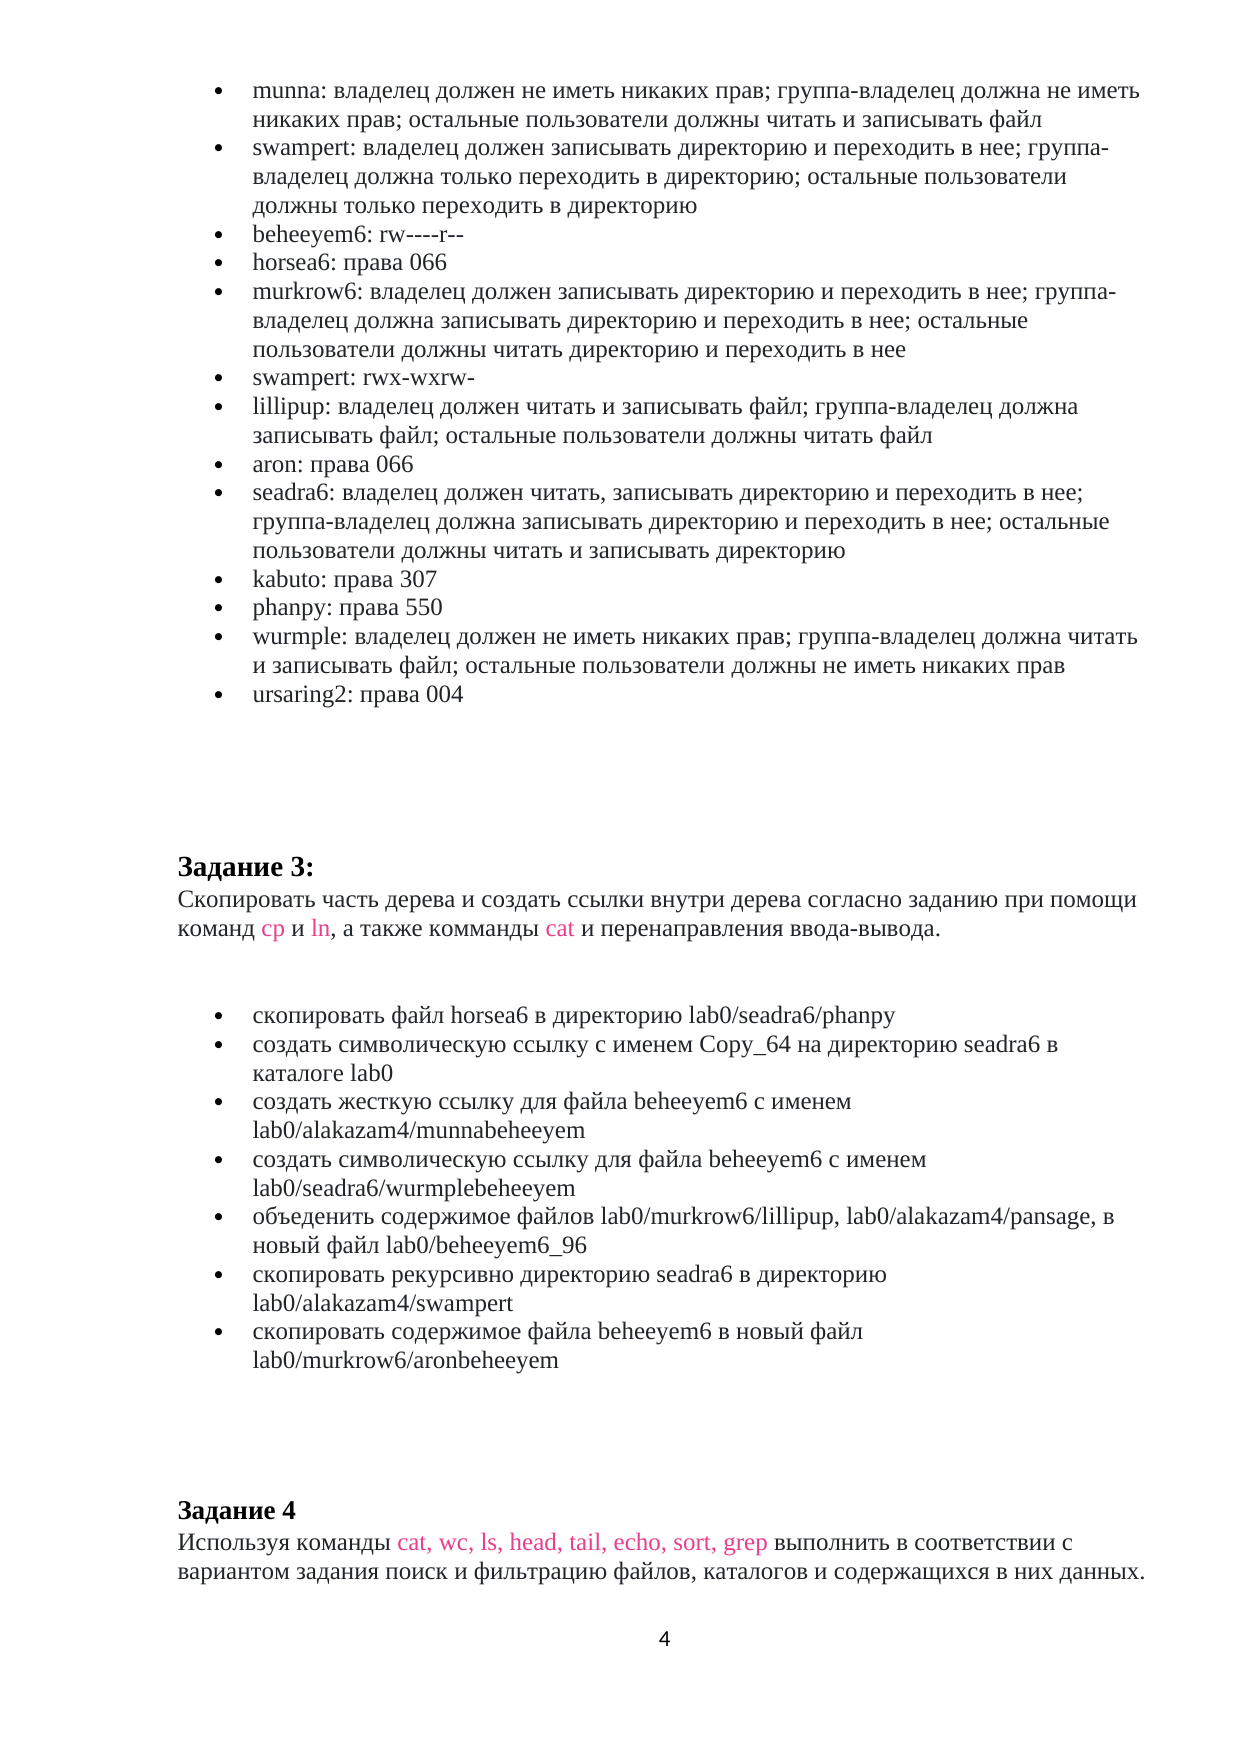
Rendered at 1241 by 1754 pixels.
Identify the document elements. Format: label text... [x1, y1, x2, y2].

list создать символическую ссылку c именем Copy_64 на директорию seadra6 в каталоге lab0 [215, 1029, 1152, 1086]
list wurmple: владелец должен не иметь никаких прав; группа-владелец должна читать и записывать файл; остальные пользователи должны не иметь никаких прав [215, 621, 1152, 679]
list horsea6: права 066 [215, 247, 1152, 276]
subtitle Задание 3: [177, 849, 1152, 882]
list swampert: владелец должен записывать директорию и переходить в нее; группа-владелец должна только переходить в директорию; остальные пользователи должны только переходить в директорию [215, 132, 1152, 219]
list скопировать содержимое файла beheeyem6 в новый файл lab0/murkrow6/aronbeheeyem [215, 1316, 1152, 1374]
text Скопировать часть дерева и создать ссылки внутри дерева согласно заданию при помощи команд cp и ln, а также комманды cat и перенаправления ввода-вывода. [177, 884, 1152, 942]
list скопировать файл horsea6 в директорию lab0/seadra6/phanpy [215, 1000, 1152, 1029]
text Используя команды cat, wc, ls, head, tail, echo, sort, grep выполнить в соответствии с вариантом задания поиск и фильтрацию файлов, каталогов и содержащихся в них данных. [177, 1527, 1152, 1585]
list seadra6: владелец должен читать, записывать директорию и переходить в нее; группа-владелец должна записывать директорию и переходить в нее; остальные пользователи должны читать и записывать директорию [215, 477, 1152, 564]
list cоздать жесткую ссылку для файла beheeyem6 с именем lab0/alakazam4/munnabeheeyem [215, 1086, 1152, 1144]
list aron: права 066 [215, 449, 1152, 477]
list beheeyem6: rw----r-- [215, 219, 1152, 247]
list cоздать символическую ссылку для файла beheeyem6 с именем lab0/seadra6/wurmplebeheeyem [215, 1144, 1152, 1201]
list ursaring2: права 004 [215, 679, 1152, 707]
list скопировать рекурсивно директорию seadra6 в директорию lab0/alakazam4/swampert [215, 1259, 1152, 1316]
list murkrow6: владелец должен записывать директорию и переходить в нее; группа-владелец должна записывать директорию и переходить в нее; остальные пользователи должны читать директорию и переходить в нее [215, 276, 1152, 362]
list munna: владелец должен не иметь никаких прав; группа-владелец должна не иметь никаких прав; остальные пользователи должны читать и записывать файл [215, 75, 1152, 132]
list swampert: rwx-wxrw- [215, 362, 1152, 391]
list phanpy: права 550 [215, 592, 1152, 621]
subtitle Задание 4 [177, 1494, 1152, 1525]
list объеденить содержимое файлов lab0/murkrow6/lillipup, lab0/alakazam4/pansage, в новый файл lab0/beheeyem6_96 [215, 1201, 1152, 1259]
list kabuto: права 307 [215, 564, 1152, 592]
list lillipup: владелец должен читать и записывать файл; группа-владелец должна записывать файл; остальные пользователи должны читать файл [215, 391, 1152, 449]
